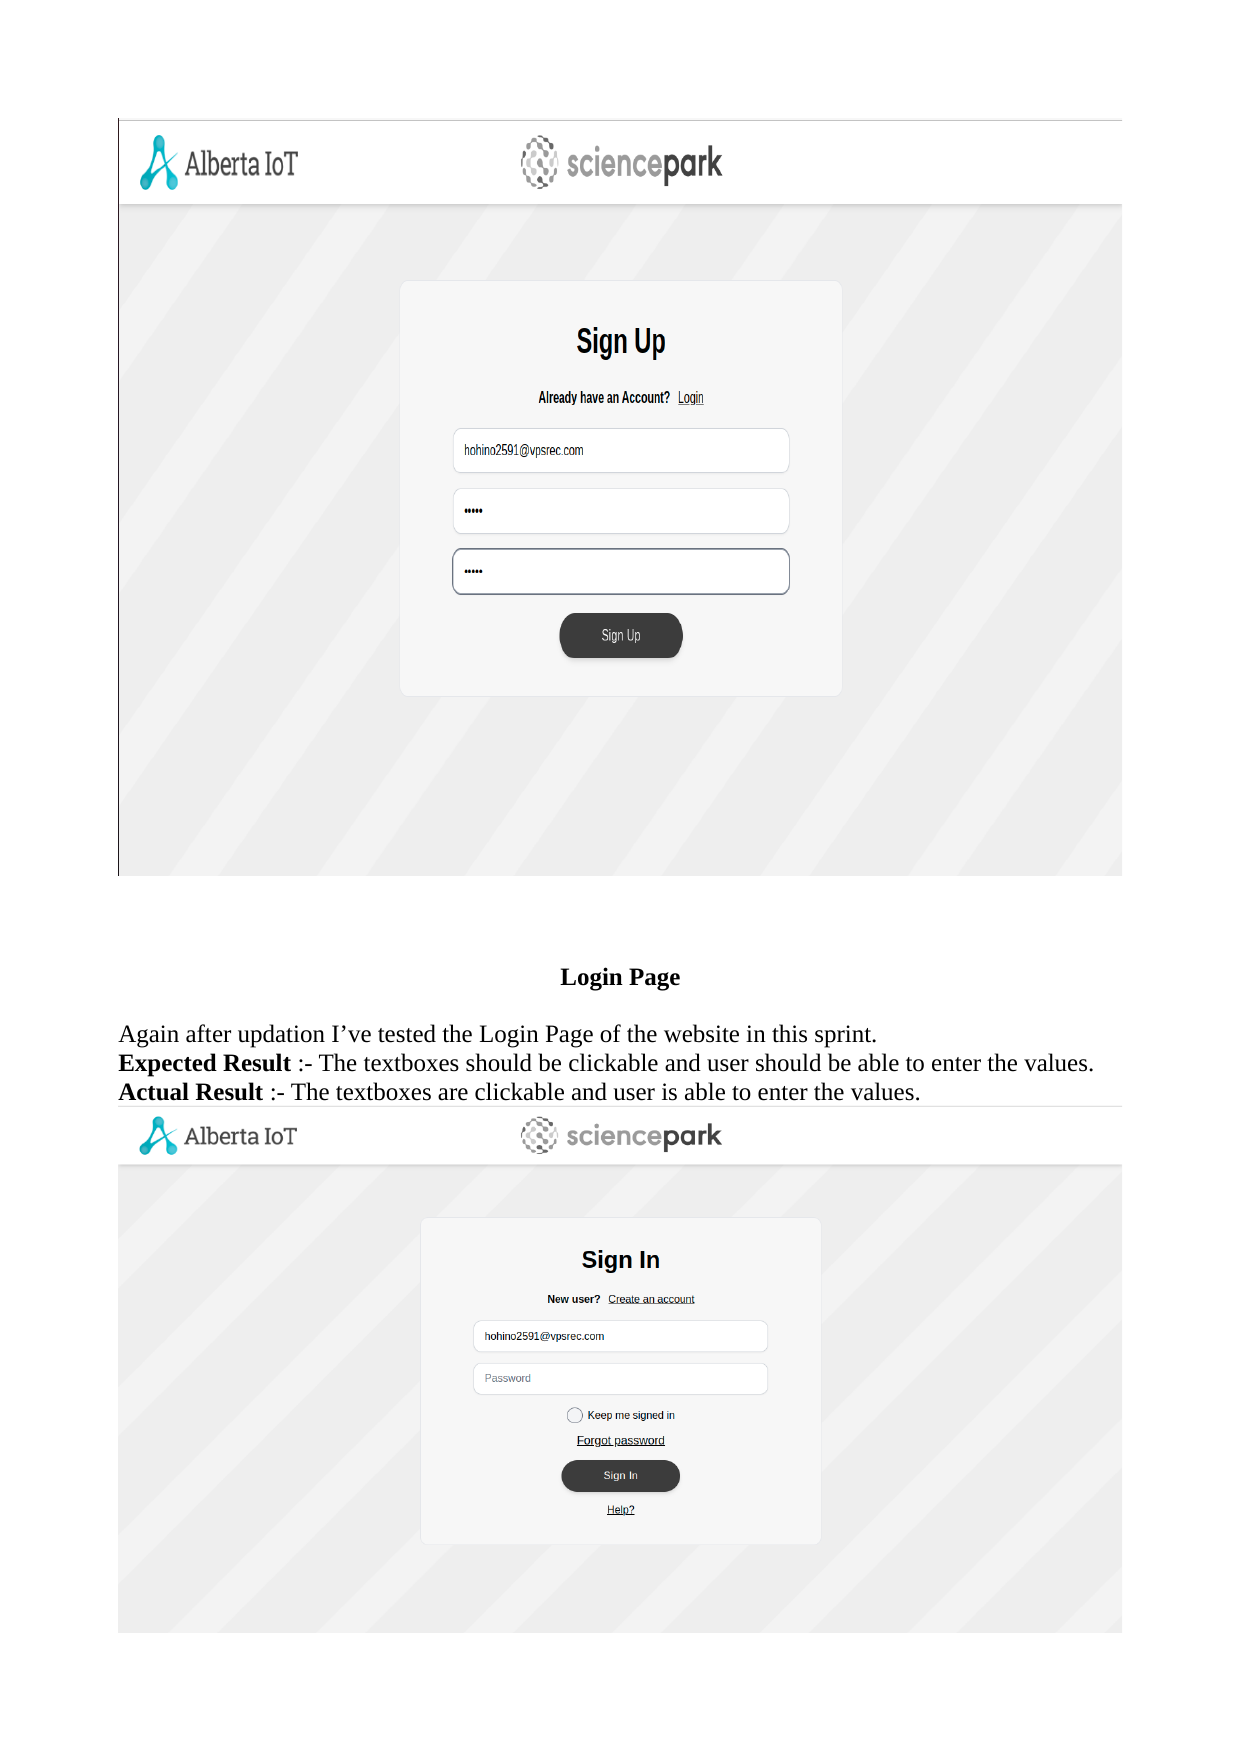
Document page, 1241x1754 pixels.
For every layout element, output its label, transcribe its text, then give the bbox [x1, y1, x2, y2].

picture [118, 1105, 1123, 1633]
picture [118, 118, 1123, 876]
text Login Page [118, 962, 1122, 1019]
text Again after updation I’ve tested the Login Page of the website in this sprint. Expected Result :- The textboxes should be clickable and user should be able to enter the values. Actual Result :- The textboxes are clickable and user is able to enter the values. [118, 1019, 1122, 1105]
